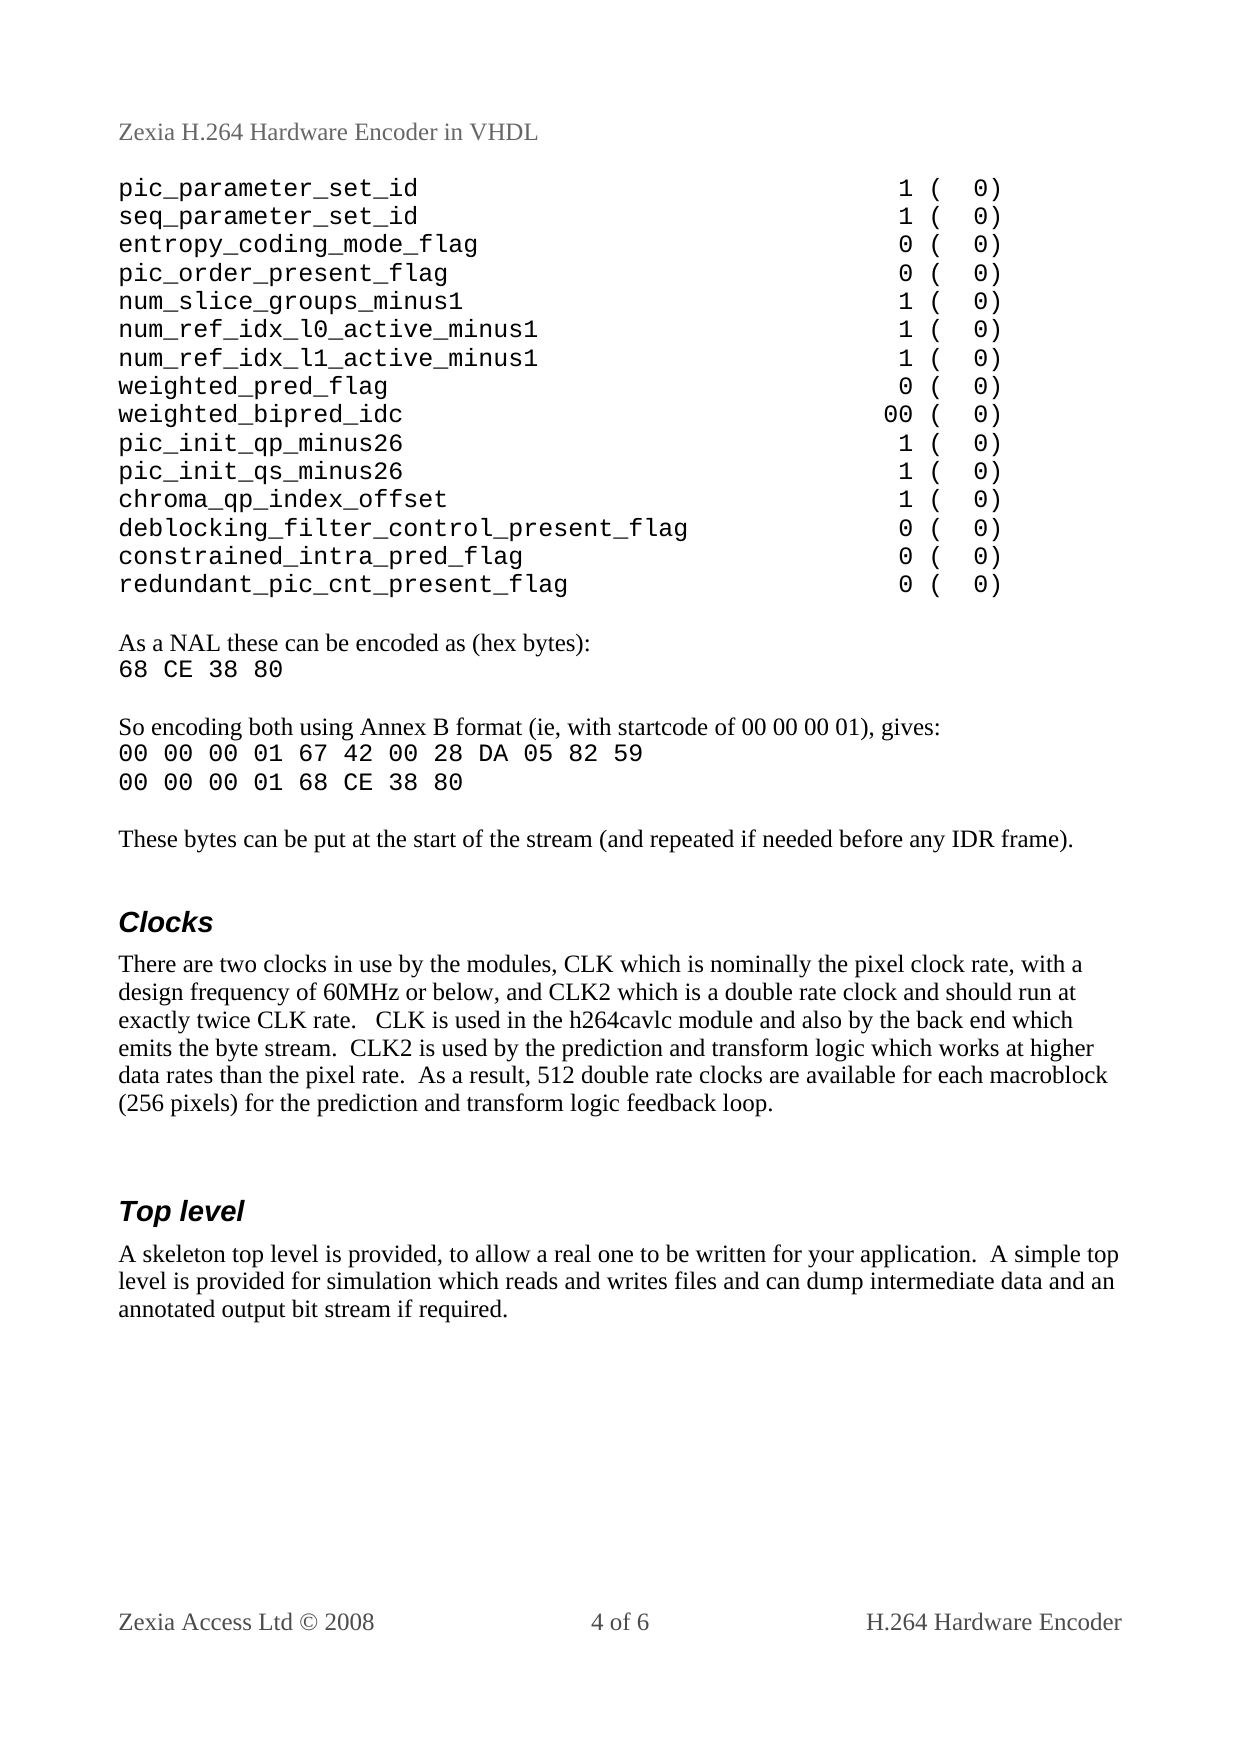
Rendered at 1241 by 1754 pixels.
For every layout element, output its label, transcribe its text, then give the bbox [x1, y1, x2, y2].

text entropy_coding_mode_flag 0 ( 0) [118, 232, 1122, 260]
text num_ref_idx_l1_active_minus1 1 ( 0) [118, 345, 1122, 374]
text redundant_pic_cnt_present_flag 0 ( 0) [118, 572, 1122, 600]
text 68 CE 38 80 [118, 656, 1122, 685]
text deblocking_filter_control_present_flag 0 ( 0) [118, 515, 1122, 544]
text A skeleton top level is provided, to allow a real one to be written for your application. A simple top level is provided for simulation which reads and writes files and can dump intermediate data and an annotated output bit stream if required. [118, 1240, 1122, 1323]
text weighted_pred_flag 0 ( 0) [118, 374, 1122, 402]
text seq_parameter_set_id 1 ( 0) [118, 204, 1122, 232]
text pic_parameter_set_id 1 ( 0) [118, 175, 1122, 204]
text num_slice_groups_minus1 1 ( 0) [118, 289, 1122, 317]
text weighted_bipred_idc 00 ( 0) [118, 402, 1122, 430]
text chroma_qp_index_offset 1 ( 0) [118, 487, 1122, 515]
text 00 00 00 01 67 42 00 28 DA 05 82 59 [118, 741, 1122, 769]
text 00 00 00 01 68 CE 38 80 [118, 769, 1122, 797]
subtitle Top level [118, 1194, 1122, 1227]
text pic_order_present_flag 0 ( 0) [118, 260, 1122, 289]
text num_ref_idx_l0_active_minus1 1 ( 0) [118, 317, 1122, 345]
text There are two clocks in use by the modules, CLK which is nominally the pixel clock rate, with a design frequency of 60MHz or below, and CLK2 which is a double rate clock and should run at exactly twice CLK rate. CLK is used in the h264cavlc module and also by the back end which emits the byte stream. CLK2 is used by the prediction and transform logic which works at higher data rates than the pixel rate. As a result, 512 double rate clocks are available for each macroblock (256 pixels) for the prediction and transform logic feedback loop. [118, 951, 1122, 1117]
subtitle Clocks [118, 906, 1122, 938]
text constrained_intra_pred_flag 0 ( 0) [118, 544, 1122, 572]
text As a NAL these can be encoded as (hex bytes): [118, 629, 1122, 656]
text pic_init_qp_minus26 1 ( 0) [118, 430, 1122, 459]
text pic_init_qs_minus26 1 ( 0) [118, 459, 1122, 487]
text These bytes can be put at the start of the stream (and repeated if needed before any IDR frame). [118, 825, 1122, 853]
text So encoding both using Annex B format (ie, with startcode of 00 00 00 01), gives: [118, 713, 1122, 741]
